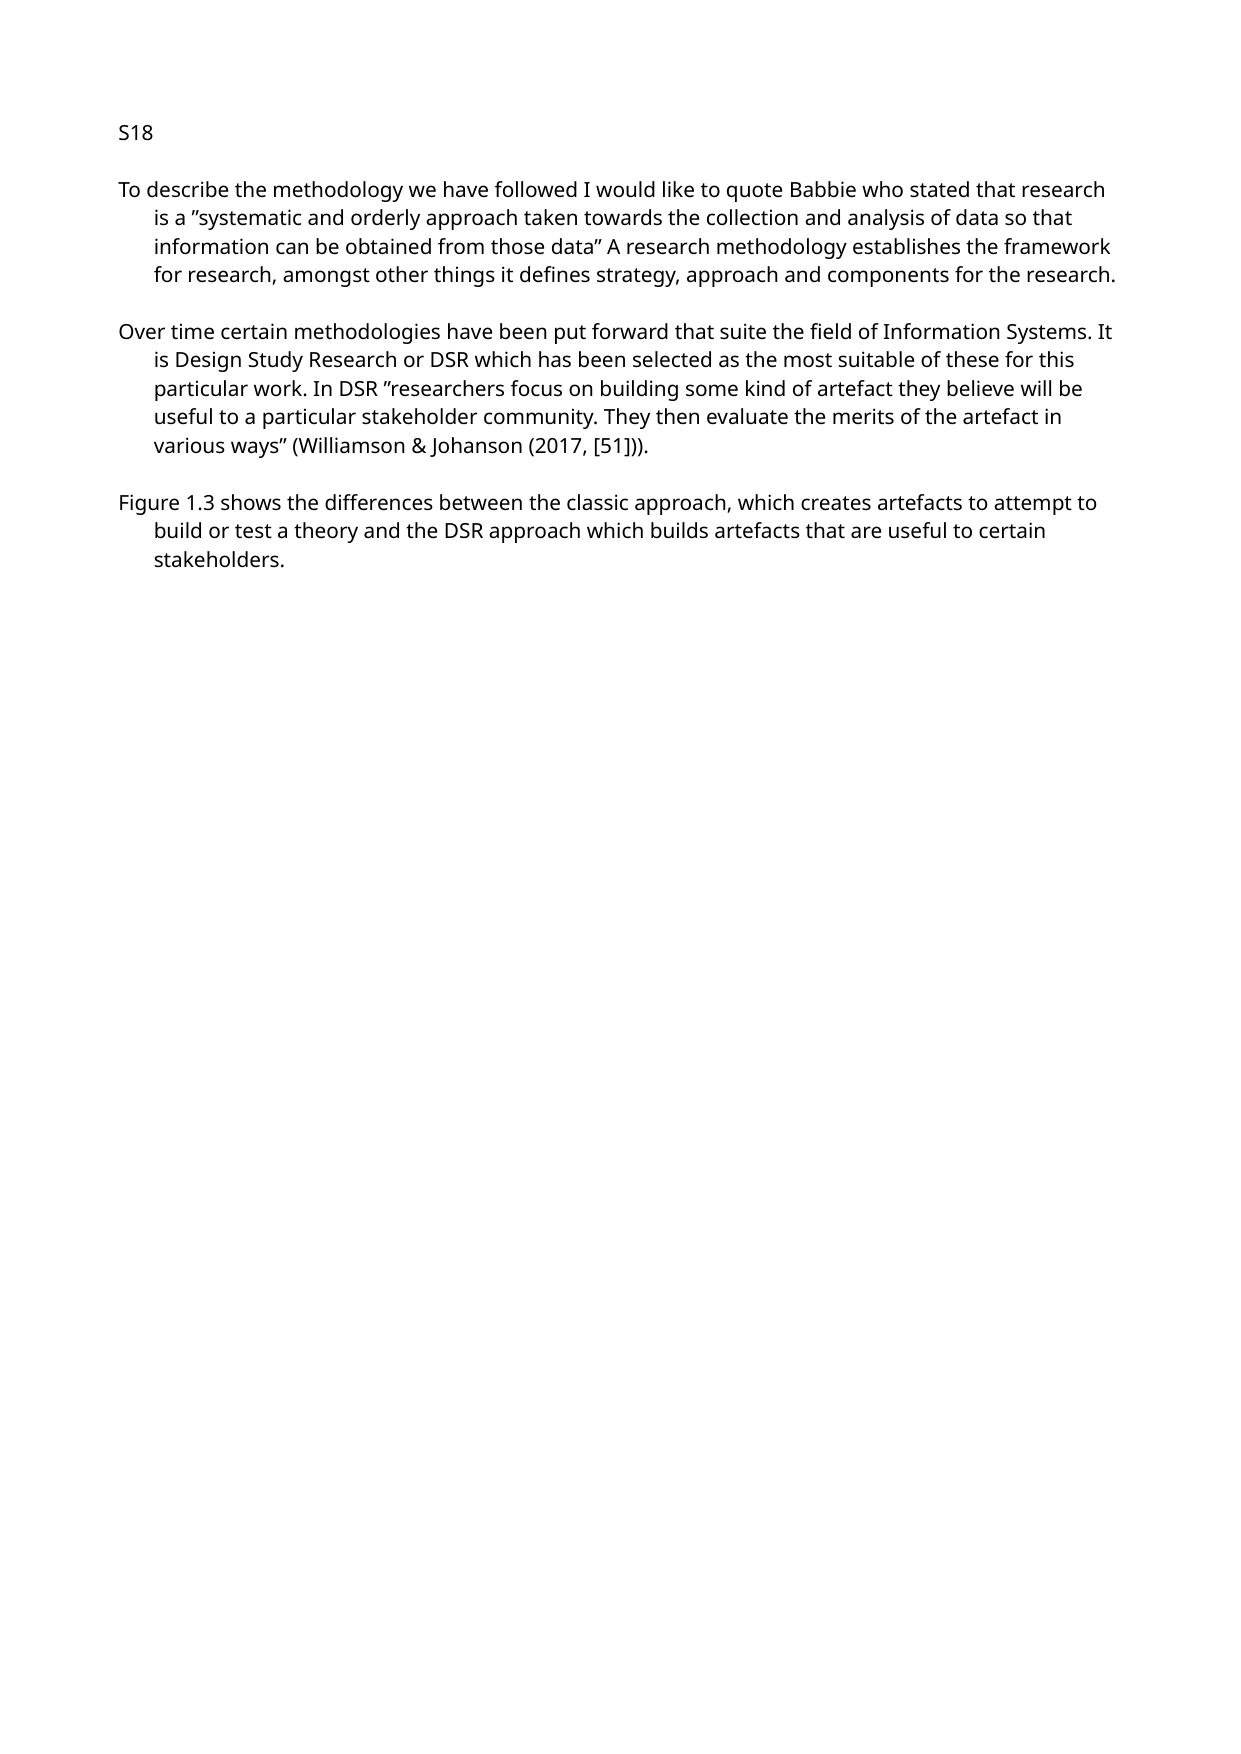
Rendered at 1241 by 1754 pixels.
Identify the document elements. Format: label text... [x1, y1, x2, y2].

text Figure 1.3 shows the differences between the classic approach, which creates artefacts to attempt to build or test a theory and the DSR approach which builds artefacts that are useful to certain stakeholders. [118, 488, 1122, 573]
text S18 [118, 118, 1122, 147]
text To describe the methodology we have followed I would like to quote Babbie who stated that research is a ”systematic and orderly approach taken towards the collection and analysis of data so that information can be obtained from those data” A research methodology establishes the framework for research, amongst other things it defines strategy, approach and components for the research. [118, 175, 1122, 289]
text Over time certain methodologies have been put forward that suite the field of Information Systems. It is Design Study Research or DSR which has been selected as the most suitable of these for this particular work. In DSR ”researchers focus on building some kind of artefact they believe will be useful to a particular stakeholder community. They then evaluate the merits of the artefact in various ways” (Williamson & Johanson (2017, [51])). [118, 317, 1122, 459]
